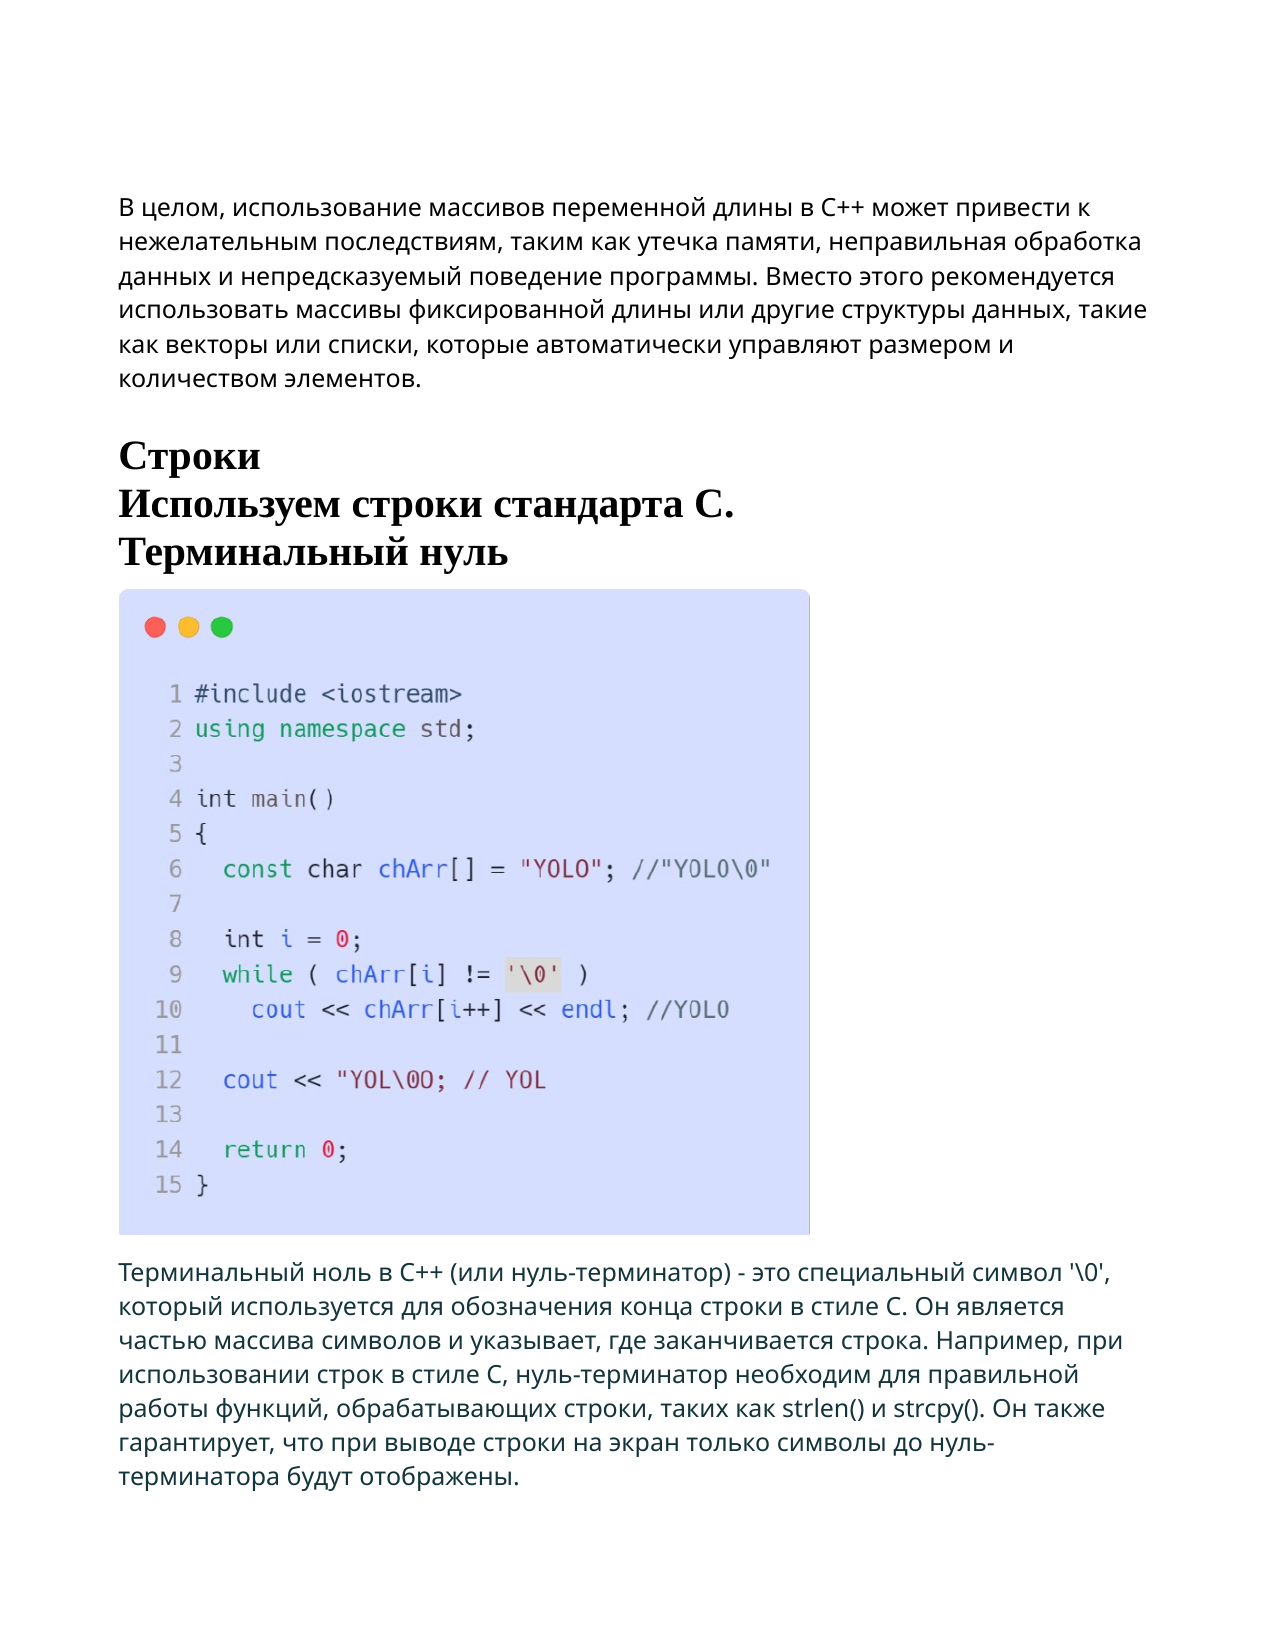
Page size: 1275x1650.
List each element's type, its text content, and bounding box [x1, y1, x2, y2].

picture [119, 589, 812, 1235]
text В целом, использование массивов переменной длины в C++ может привести к нежелательным последствиям, таким как утечка памяти, неправильная обработка данных и непредсказуемый поведение программы. Вместо этого рекомендуется использовать массивы фиксированной длины или другие структуры данных, такие как векторы или списки, которые автоматически управляют размером и количеством элементов. [118, 190, 1157, 394]
text Терминальный нуль [118, 526, 1157, 574]
text Терминальный ноль в C++ (или нуль-терминатор) - это специальный символ '\0', который используется для обозначения конца строки в стиле C. Он является частью массива символов и указывает, где заканчивается строка. Например, при использовании строк в стиле C, нуль-терминатор необходим для правильной работы функций, обрабатывающих строки, таких как strlen() и strcpy(). Он также гарантирует, что при выводе строки на экран только символы до нуль-терминатора будут отображены. [118, 1254, 1157, 1493]
text Используем строки стандарта С. [118, 478, 1157, 526]
text Строки [118, 430, 1157, 478]
